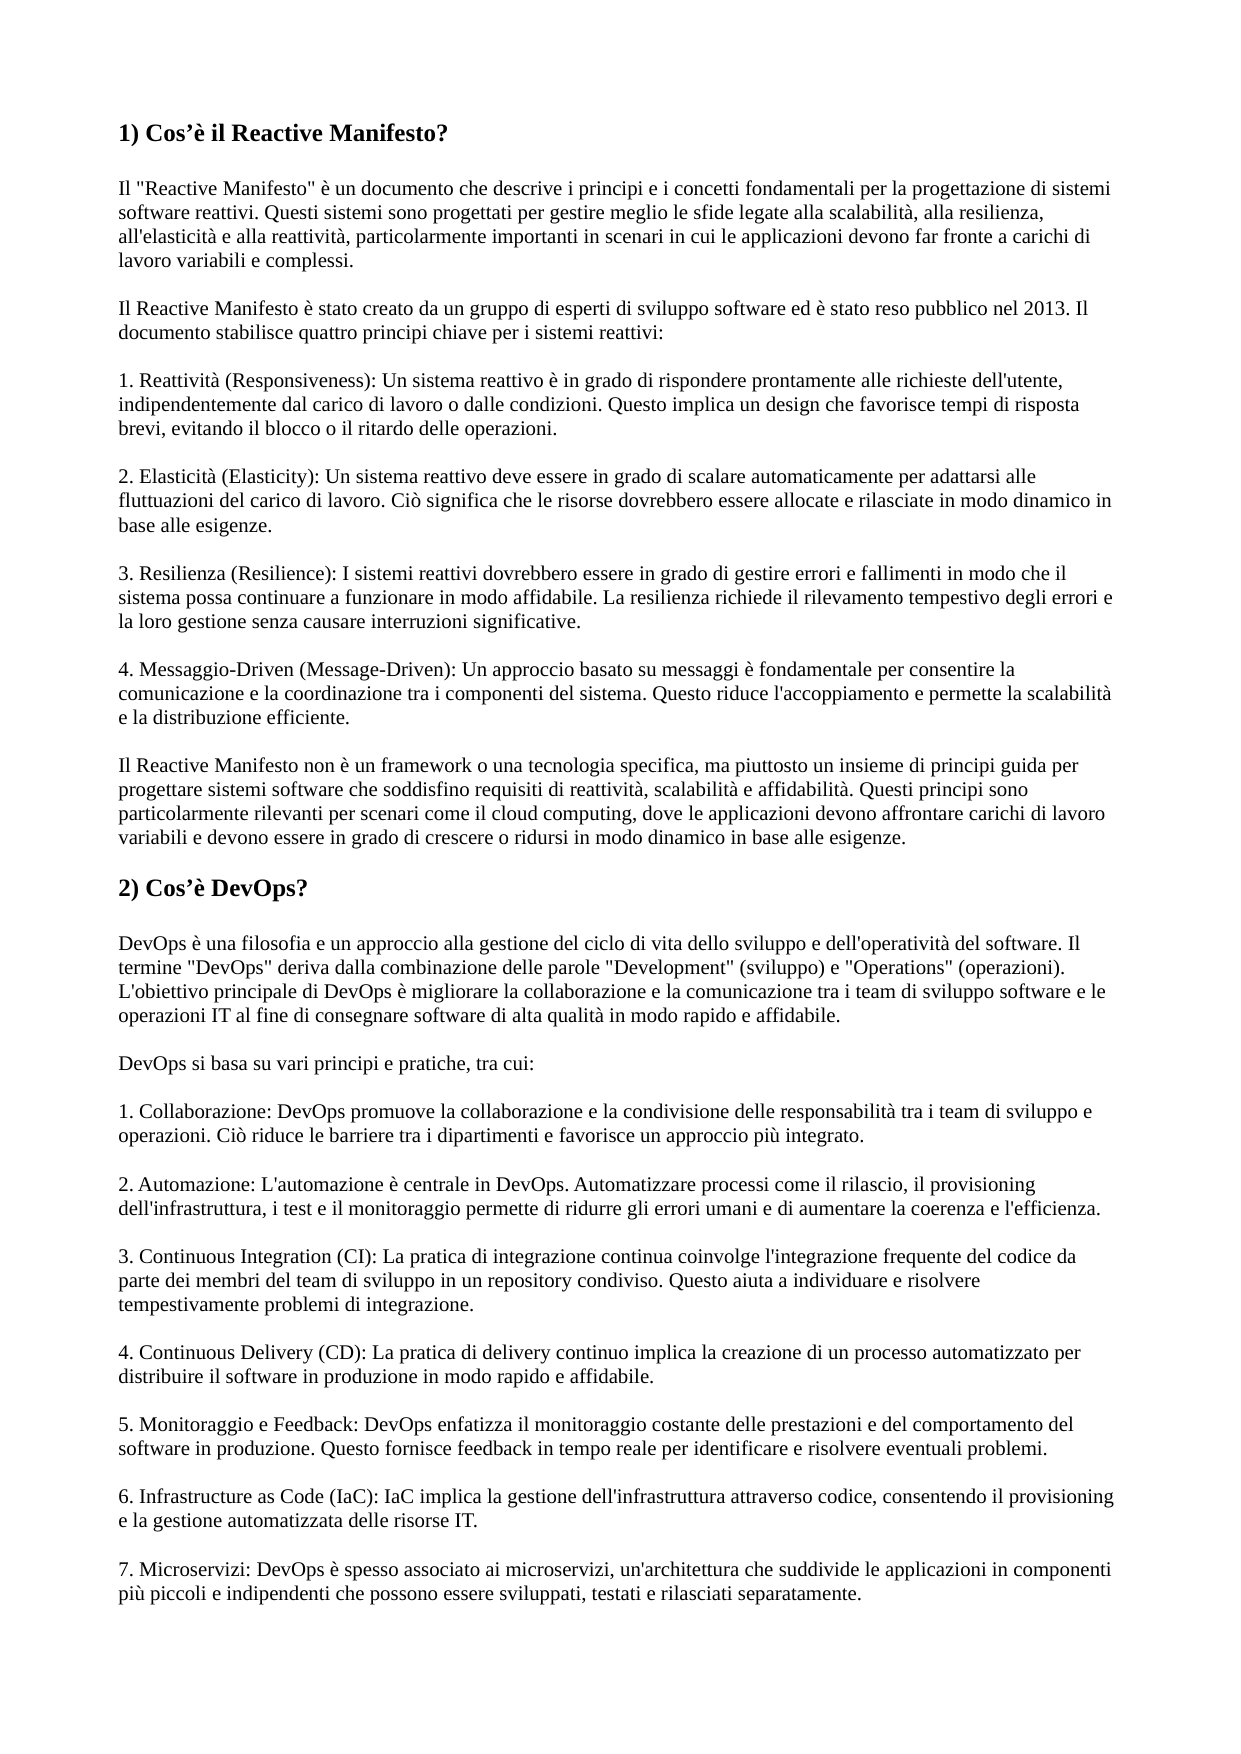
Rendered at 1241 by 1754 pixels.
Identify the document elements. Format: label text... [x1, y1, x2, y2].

text 1. Collaborazione: DevOps promuove la collaborazione e la condivisione delle responsabilità tra i team di sviluppo e operazioni. Ciò riduce le barriere tra i dipartimenti e favorisce un approccio più integrato. [118, 1099, 1122, 1147]
text 1. Reattività (Responsiveness): Un sistema reattivo è in grado di rispondere prontamente alle richieste dell'utente, indipendentemente dal carico di lavoro o dalle condizioni. Questo implica un design che favorisce tempi di risposta brevi, evitando il blocco o il ritardo delle operazioni. [118, 368, 1122, 440]
text 6. Infrastructure as Code (IaC): IaC implica la gestione dell'infrastruttura attraverso codice, consentendo il provisioning e la gestione automatizzata delle risorse IT. [118, 1484, 1122, 1532]
text 3. Resilienza (Resilience): I sistemi reattivi dovrebbero essere in grado di gestire errori e fallimenti in modo che il sistema possa continuare a funzionare in modo affidabile. La resilienza richiede il rilevamento tempestivo degli errori e la loro gestione senza causare interruzioni significative. [118, 561, 1122, 633]
text 7. Microservizi: DevOps è spesso associato ai microservizi, un'architettura che suddivide le applicazioni in componenti più piccoli e indipendenti che possono essere sviluppati, testati e rilasciati separatamente. [118, 1557, 1122, 1605]
text Il Reactive Manifesto non è un framework o una tecnologia specifica, ma piuttosto un insieme di principi guida per progettare sistemi software che soddisfino requisiti di reattività, scalabilità e affidabilità. Questi principi sono particolarmente rilevanti per scenari come il cloud computing, dove le applicazioni devono affrontare carichi di lavoro variabili e devono essere in grado di crescere o ridursi in modo dinamico in base alle esigenze. [118, 753, 1122, 849]
text 1) Cos’è il Reactive Manifesto? [118, 118, 1122, 147]
text 2) Cos’è DevOps? [118, 873, 1122, 902]
text 3. Continuous Integration (CI): La pratica di integrazione continua coinvolge l'integrazione frequente del codice da parte dei membri del team di sviluppo in un repository condiviso. Questo aiuta a individuare e risolvere tempestivamente problemi di integrazione. [118, 1244, 1122, 1316]
text 2. Elasticità (Elasticity): Un sistema reattivo deve essere in grado di scalare automaticamente per adattarsi alle fluttuazioni del carico di lavoro. Ciò significa che le risorse dovrebbero essere allocate e rilasciate in modo dinamico in base alle esigenze. [118, 464, 1122, 537]
text 5. Monitoraggio e Feedback: DevOps enfatizza il monitoraggio costante delle prestazioni e del comportamento del software in produzione. Questo fornisce feedback in tempo reale per identificare e risolvere eventuali problemi. [118, 1412, 1122, 1460]
text 4. Continuous Delivery (CD): La pratica di delivery continuo implica la creazione di un processo automatizzato per distribuire il software in produzione in modo rapido e affidabile. [118, 1340, 1122, 1388]
text DevOps si basa su vari principi e pratiche, tra cui: [118, 1051, 1122, 1075]
text Il Reactive Manifesto è stato creato da un gruppo di esperti di sviluppo software ed è stato reso pubblico nel 2013. Il documento stabilisce quattro principi chiave per i sistemi reattivi: [118, 296, 1122, 344]
text DevOps è una filosofia e un approccio alla gestione del ciclo di vita dello sviluppo e dell'operatività del software. Il termine "DevOps" deriva dalla combinazione delle parole "Development" (sviluppo) e "Operations" (operazioni). L'obiettivo principale di DevOps è migliorare la collaborazione e la comunicazione tra i team di sviluppo software e le operazioni IT al fine di consegnare software di alta qualità in modo rapido e affidabile. [118, 931, 1122, 1027]
text 2. Automazione: L'automazione è centrale in DevOps. Automatizzare processi come il rilascio, il provisioning dell'infrastruttura, i test e il monitoraggio permette di ridurre gli errori umani e di aumentare la coerenza e l'efficienza. [118, 1172, 1122, 1220]
text 4. Messaggio-Driven (Message-Driven): Un approccio basato su messaggi è fondamentale per consentire la comunicazione e la coordinazione tra i componenti del sistema. Questo riduce l'accoppiamento e permette la scalabilità e la distribuzione efficiente. [118, 657, 1122, 729]
text Il "Reactive Manifesto" è un documento che descrive i principi e i concetti fondamentali per la progettazione di sistemi software reattivi. Questi sistemi sono progettati per gestire meglio le sfide legate alla scalabilità, alla resilienza, all'elasticità e alla reattività, particolarmente importanti in scenari in cui le applicazioni devono far fronte a carichi di lavoro variabili e complessi. [118, 176, 1122, 272]
